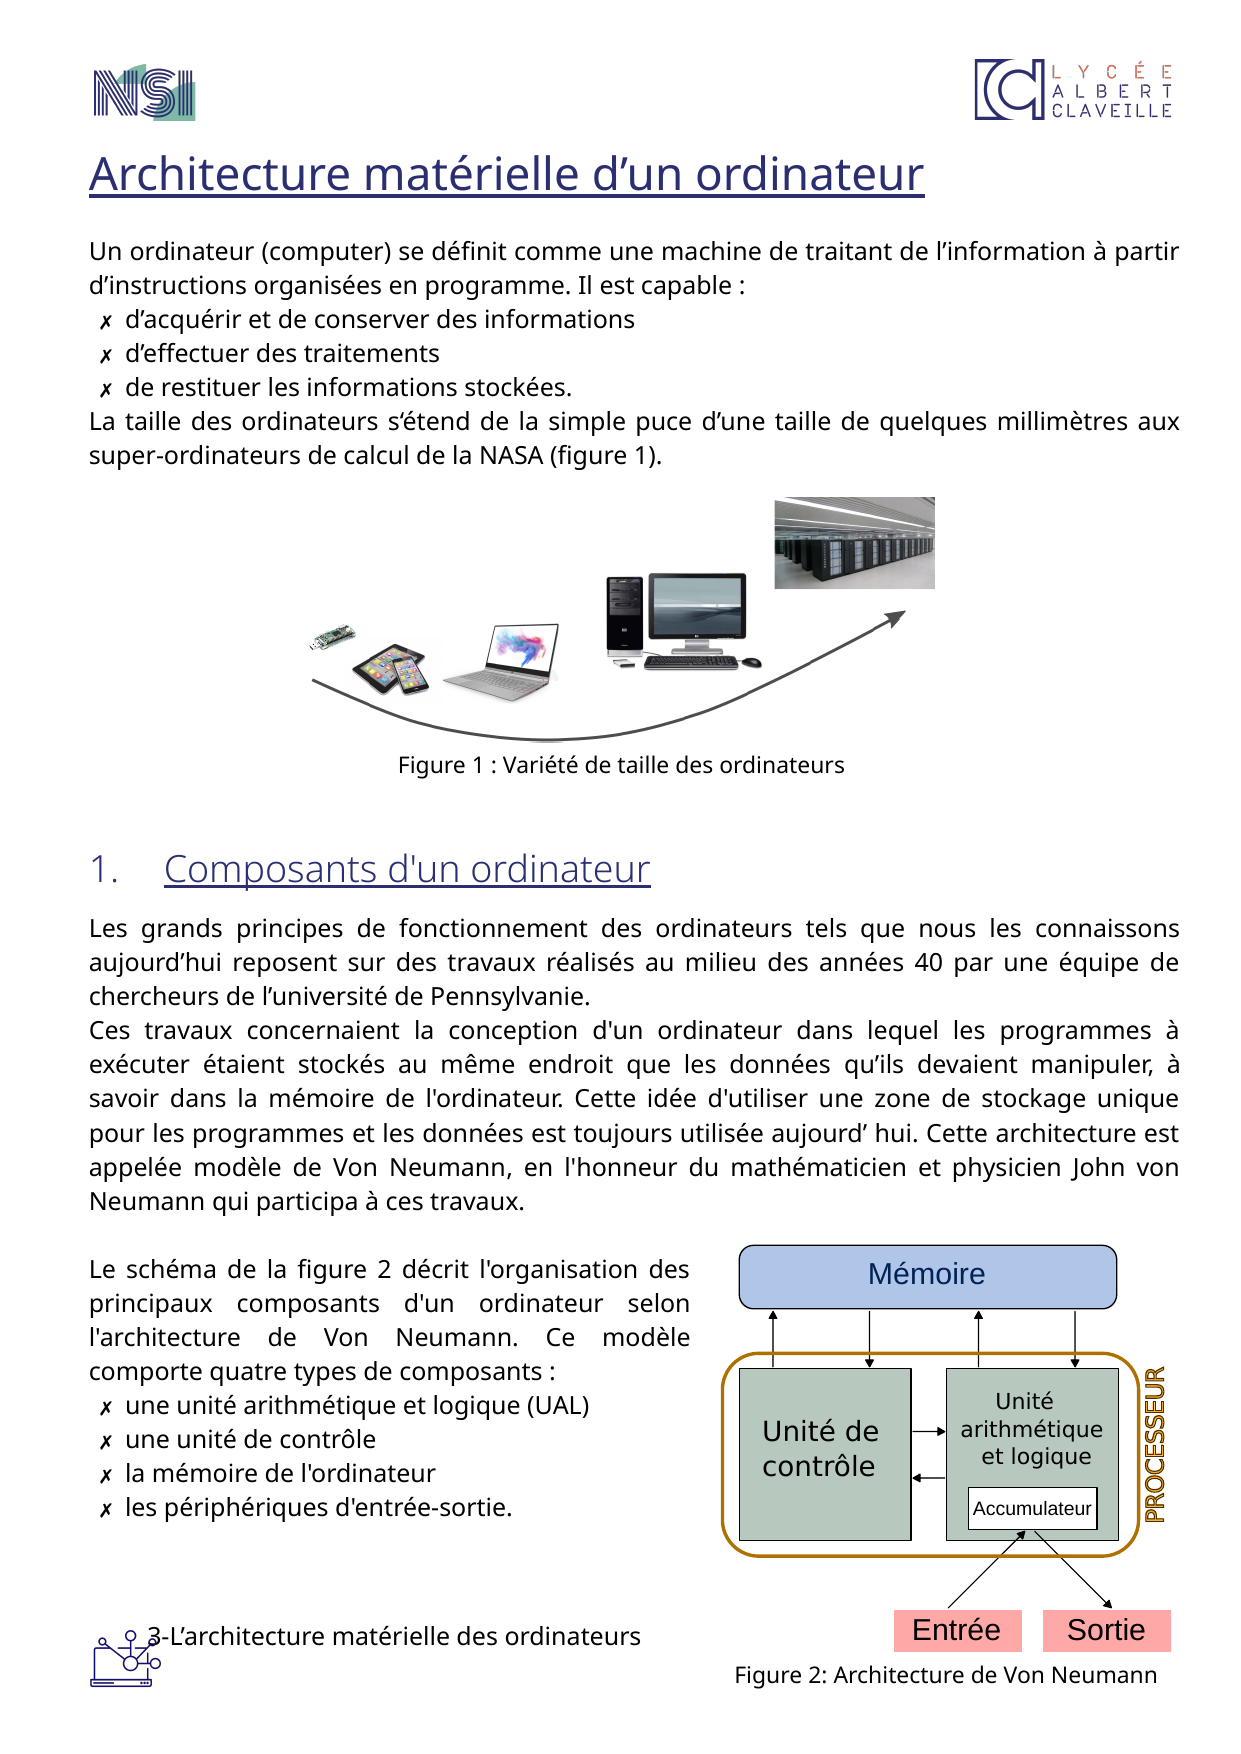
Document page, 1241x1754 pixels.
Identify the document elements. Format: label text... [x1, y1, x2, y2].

picture [94, 64, 196, 121]
list une unité de contrôle [100, 1422, 720, 1456]
list d’acquérir et de conserver des informations [100, 302, 1181, 336]
text Figure 1 : Variété de taille des ordinateurs [291, 498, 952, 780]
text Ces travaux concernaient la conception d'un ordinateur dans lequel les programmes à exécuter étaient stockés au même endroit que les données qu’ils devaient manipuler, à savoir dans la mémoire de l'ordinateur. Cette idée d'utiliser une zone de stockage unique pour les programmes et les données est toujours utilisée aujourd’ hui. Cette architecture est appelée modèle de Von Neumann, en l'honneur du mathématicien et physicien John von Neumann qui participa à ces travaux. [88, 1013, 1181, 1217]
text Figure 2: Architecture de Von Neumann [721, 1652, 1171, 1690]
text La taille des ordinateurs s‘étend de la simple puce d’une taille de quelques millimètres aux super-ordinateurs de calcul de la NASA (figure 1). [88, 404, 1181, 472]
picture [307, 497, 935, 743]
list une unité arithmétique et logique (UAL) [100, 1388, 720, 1422]
text Le schéma de la figure 2 décrit l'organisation des principaux composants d'un ordinateur selon l'architecture de Von Neumann. Ce modèle comporte quatre types de composants : [88, 1251, 721, 1388]
subtitle Composants d'un ordinateur [88, 842, 1181, 893]
text Un ordinateur (computer) se définit comme une machine de traitant de l’information à partir d’instructions organisées en programme. Il est capable : [88, 233, 1181, 302]
text Les grands principes de fonctionnement des ordinateurs tels que nous les connaissons aujourd’hui reposent sur des travaux réalisés au milieu des années 40 par une équipe de chercheurs de l’université de Pennsylvanie. [88, 911, 1181, 1013]
list d’effectuer des traitements [100, 336, 1181, 370]
list les périphériques d'entrée-sortie. [100, 1490, 720, 1524]
list de restituer les informations stockées. [100, 370, 1181, 404]
subtitle Architecture matérielle d’un ordinateur [88, 142, 1181, 204]
picture [974, 59, 1172, 120]
picture [87, 1620, 164, 1697]
list la mémoire de l'ordinateur [100, 1456, 720, 1490]
